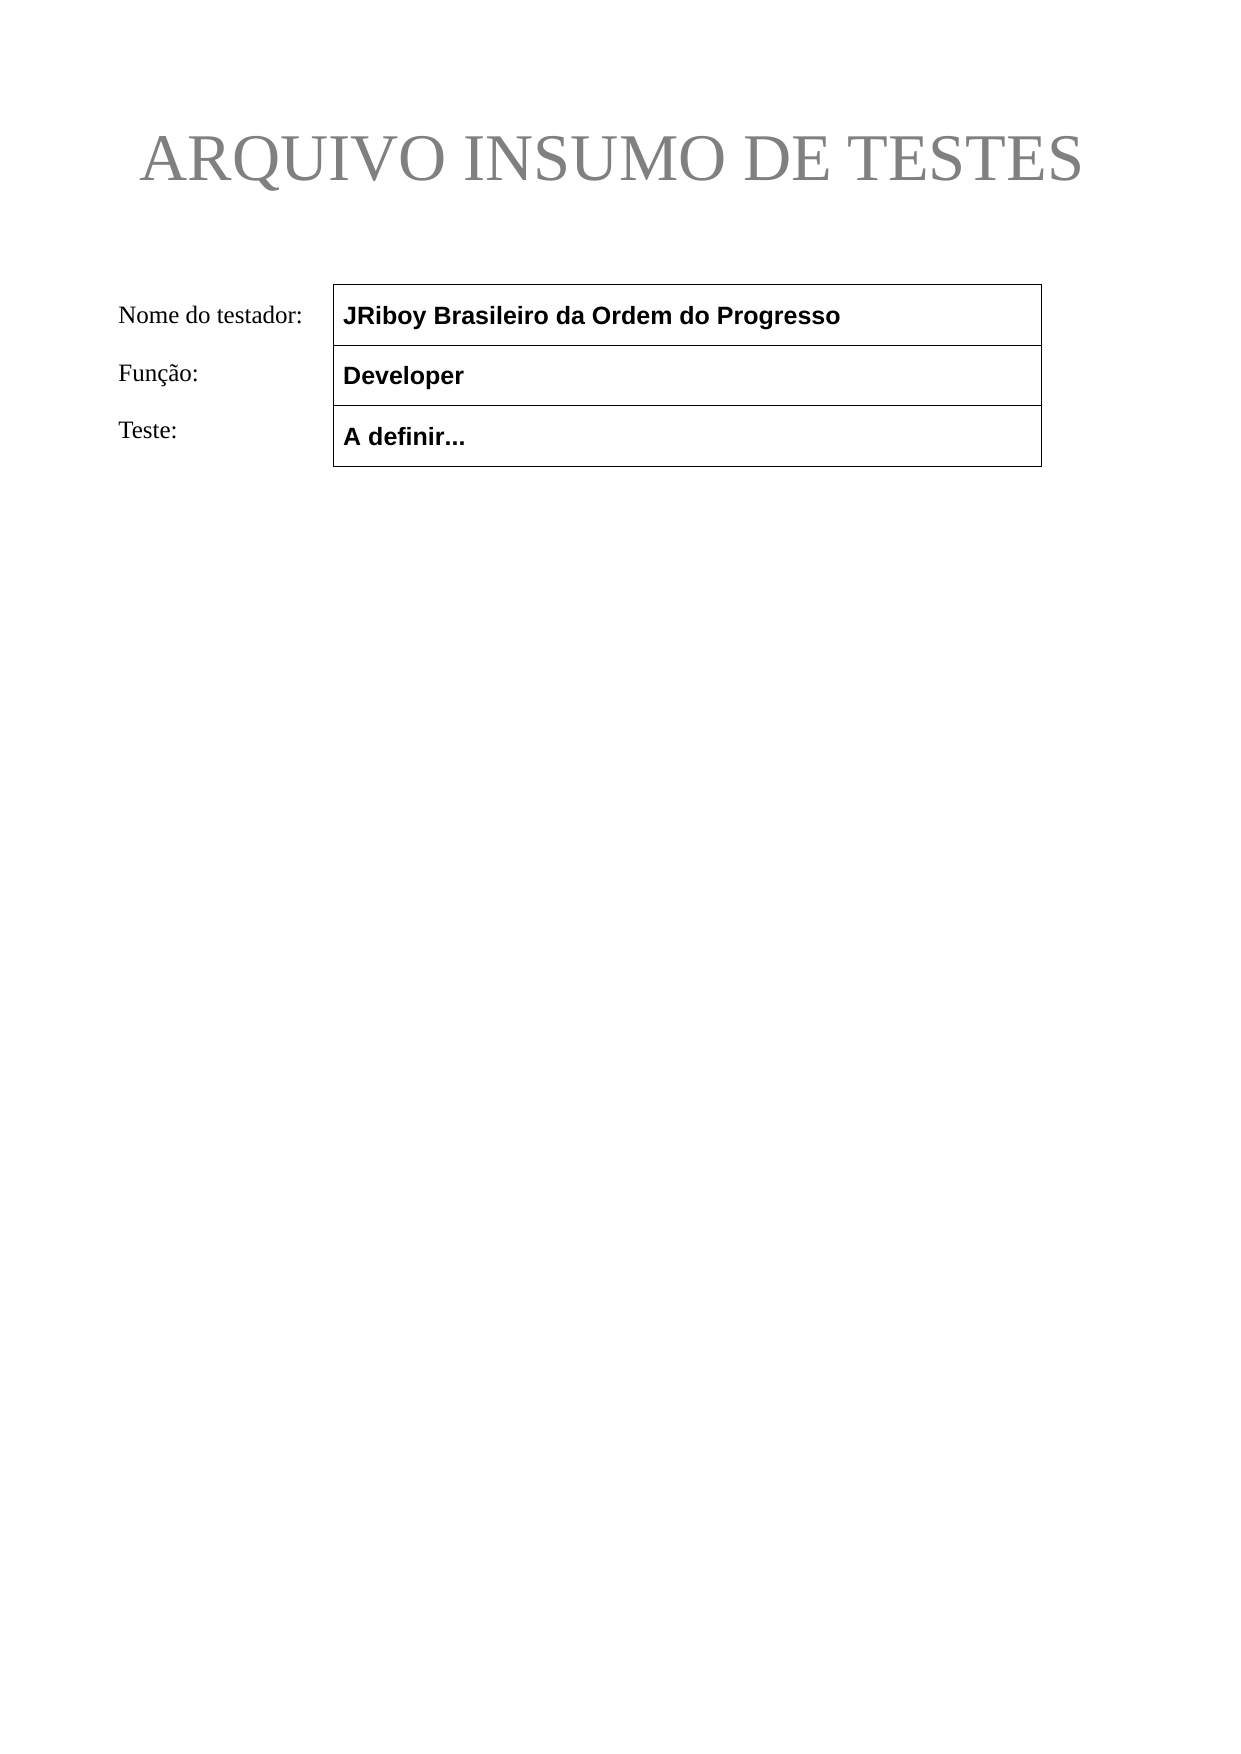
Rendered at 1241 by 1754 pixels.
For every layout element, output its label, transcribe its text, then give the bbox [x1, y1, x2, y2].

text [1042, 300, 1122, 329]
text [1042, 415, 1122, 444]
text Teste: [118, 415, 333, 444]
text ARQUIVO INSUMO DE TESTES [118, 118, 1122, 195]
text Função: [118, 358, 333, 386]
text Nome do testador: [118, 300, 333, 329]
text [1042, 358, 1122, 386]
